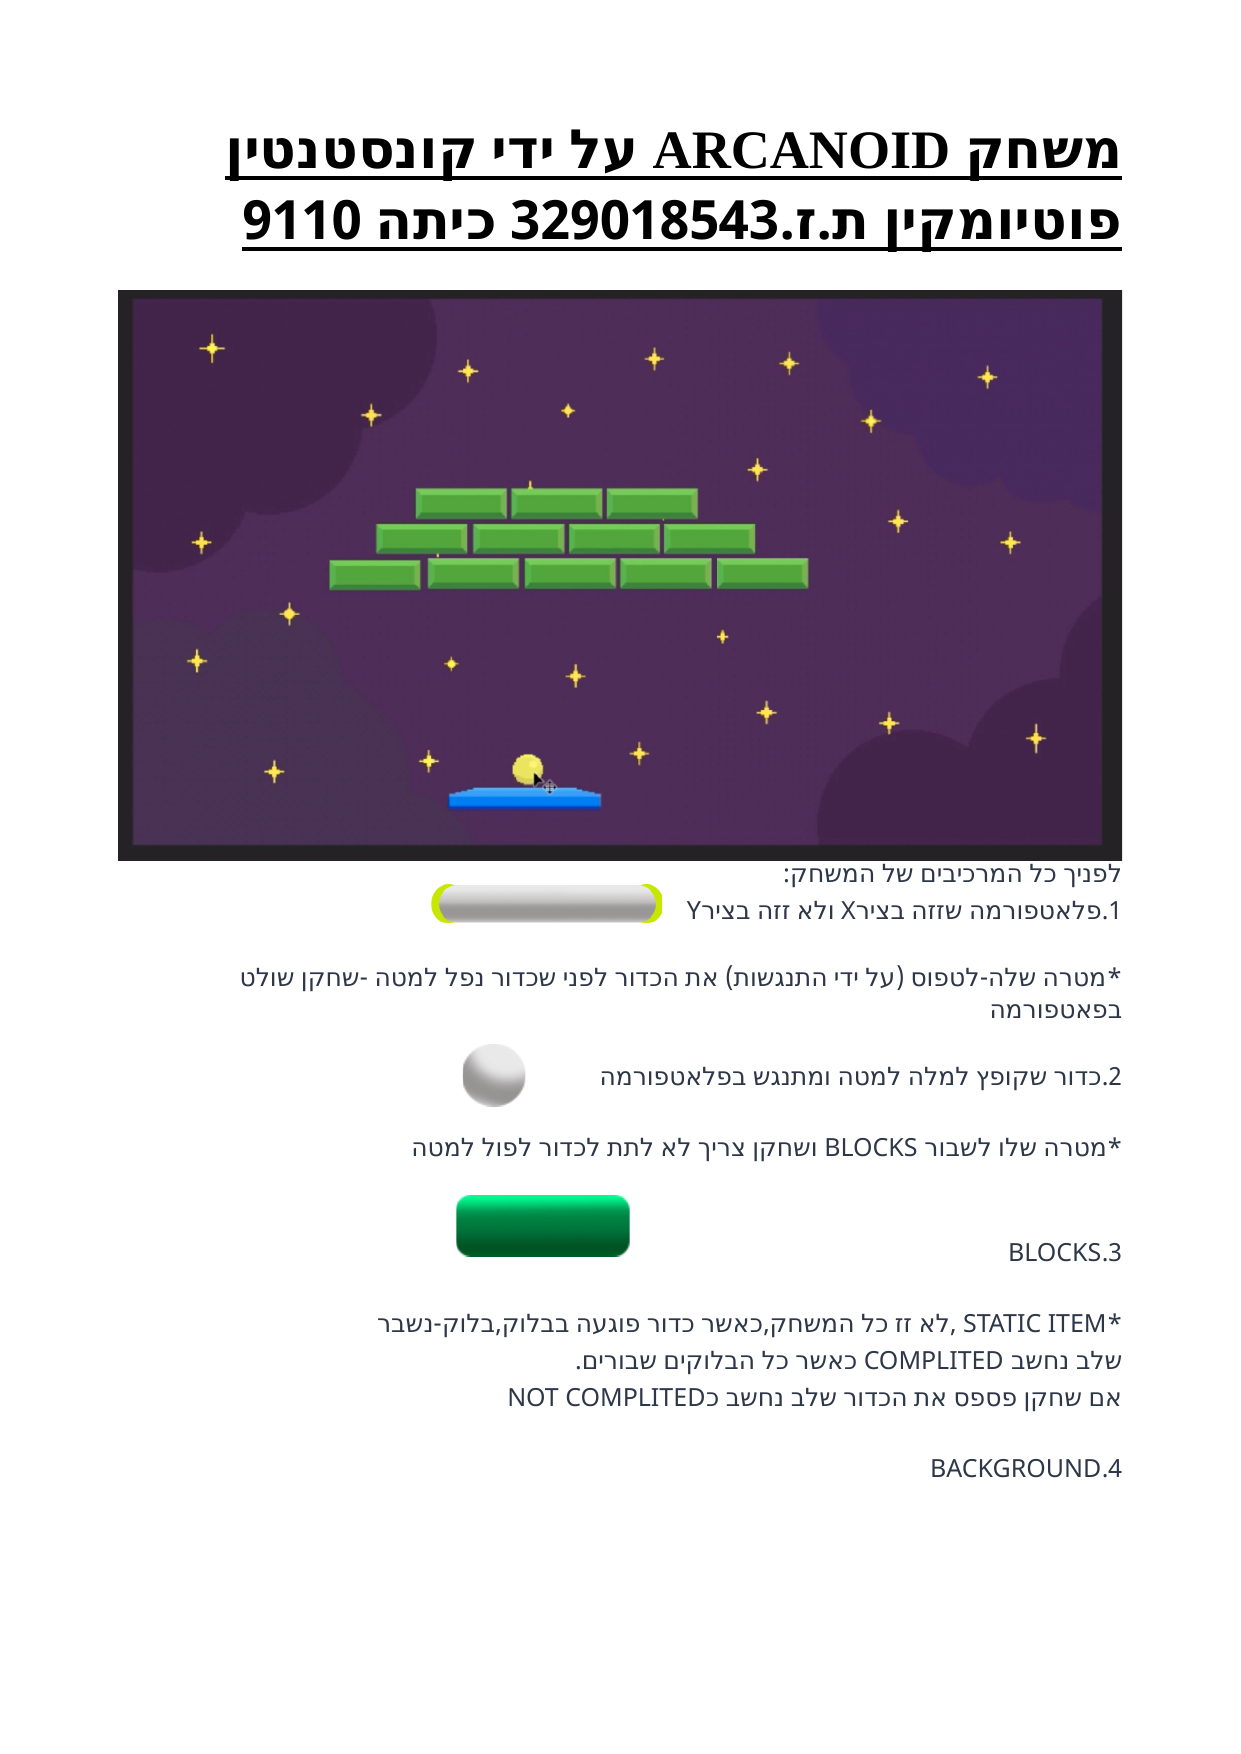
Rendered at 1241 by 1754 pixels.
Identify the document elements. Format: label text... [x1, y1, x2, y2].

text 3.BLOCKS [118, 1235, 1122, 1272]
picture [456, 1195, 630, 1257]
text לפניך כל המרכיבים של המשחק: [118, 861, 1122, 893]
text *מטרה שלה-לטפוס (על ידי התנגשות) את הכדור לפני שכדור נפל למטה -שחקן שולט בפאטפורמה [118, 964, 1122, 1029]
picture [462, 1044, 526, 1107]
text שלב נחשב COMPLITED כאשר כל הבלוקים שבורים. [118, 1343, 1122, 1380]
text 1.פלאטפורמה שזזה בצירX ולא זזה בצירY [118, 893, 1122, 930]
picture [431, 884, 663, 923]
text *STATIC ITEM ,לא זז כל המשחק,כאשר כדור פוגעה בבלוק,בלוק-נשבר [118, 1306, 1122, 1343]
text 4.BACKGROUND [118, 1451, 1122, 1488]
text 2.כדור שקופץ למלה למטה ומתנגש בפלאטפורמה [526, 1063, 1122, 1096]
text *מטרה שלו לשבור BLOCKS ושחקן צריך לא לתת לכדור לפול למטה [118, 1130, 1122, 1167]
text [118, 1063, 462, 1096]
picture [118, 290, 1123, 861]
text אם שחקן פספס את הכדור שלב נחשב כNOT COMPLITED [118, 1380, 1122, 1417]
